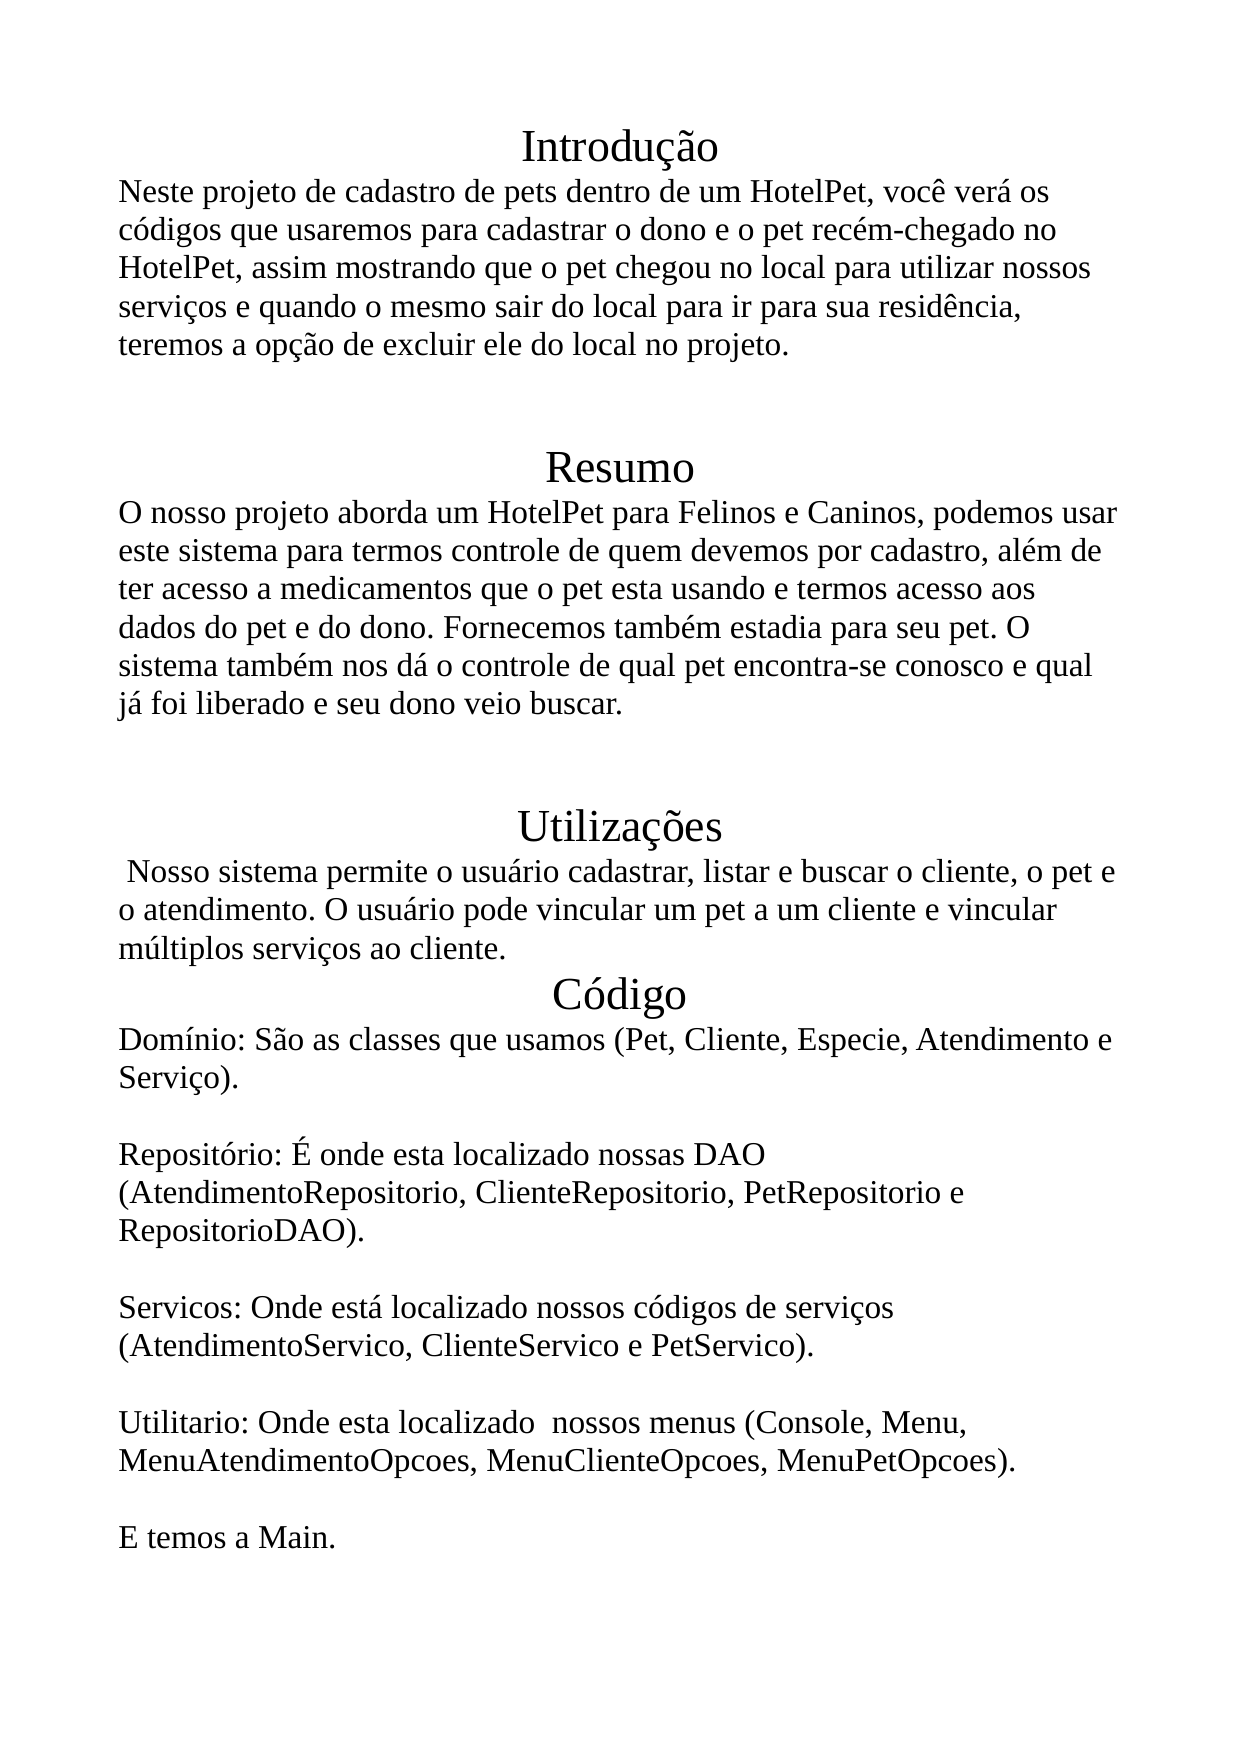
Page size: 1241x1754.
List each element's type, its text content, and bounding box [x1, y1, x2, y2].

text Introdução [118, 118, 1122, 171]
text E temos a Main. [118, 1517, 1122, 1594]
text Servicos: Onde está localizado nossos códigos de serviços (AtendimentoServico, ClienteServico e PetServico). [118, 1287, 1122, 1364]
text Nosso sistema permite o usuário cadastrar, listar e buscar o cliente, o pet e o atendimento. O usuário pode vincular um pet a um cliente e vincular múltiplos serviços ao cliente. [118, 851, 1122, 966]
text Domínio: São as classes que usamos (Pet, Cliente, Especie, Atendimento e Serviço). [118, 1019, 1122, 1096]
text Resumo [118, 439, 1122, 492]
text Código [118, 966, 1122, 1019]
text Utilizações [118, 798, 1122, 851]
text O nosso projeto aborda um HotelPet para Felinos e Caninos, podemos usar este sistema para termos controle de quem devemos por cadastro, além de ter acesso a medicamentos que o pet esta usando e termos acesso aos dados do pet e do dono. Fornecemos também estadia para seu pet. O sistema também nos dá o controle de qual pet encontra-se conosco e qual já foi liberado e seu dono veio buscar. [118, 492, 1122, 722]
text Repositório: É onde esta localizado nossas DAO (AtendimentoRepositorio, ClienteRepositorio, PetRepositorio e RepositorioDAO). [118, 1134, 1122, 1249]
text Neste projeto de cadastro de pets dentro de um HotelPet, você verá os códigos que usaremos para cadastrar o dono e o pet recém-chegado no HotelPet, assim mostrando que o pet chegou no local para utilizar nossos serviços e quando o mesmo sair do local para ir para sua residência, teremos a opção de excluir ele do local no projeto. [118, 171, 1122, 362]
text Utilitario: Onde esta localizado nossos menus (Console, Menu, MenuAtendimentoOpcoes, MenuClienteOpcoes, MenuPetOpcoes). [118, 1402, 1122, 1479]
